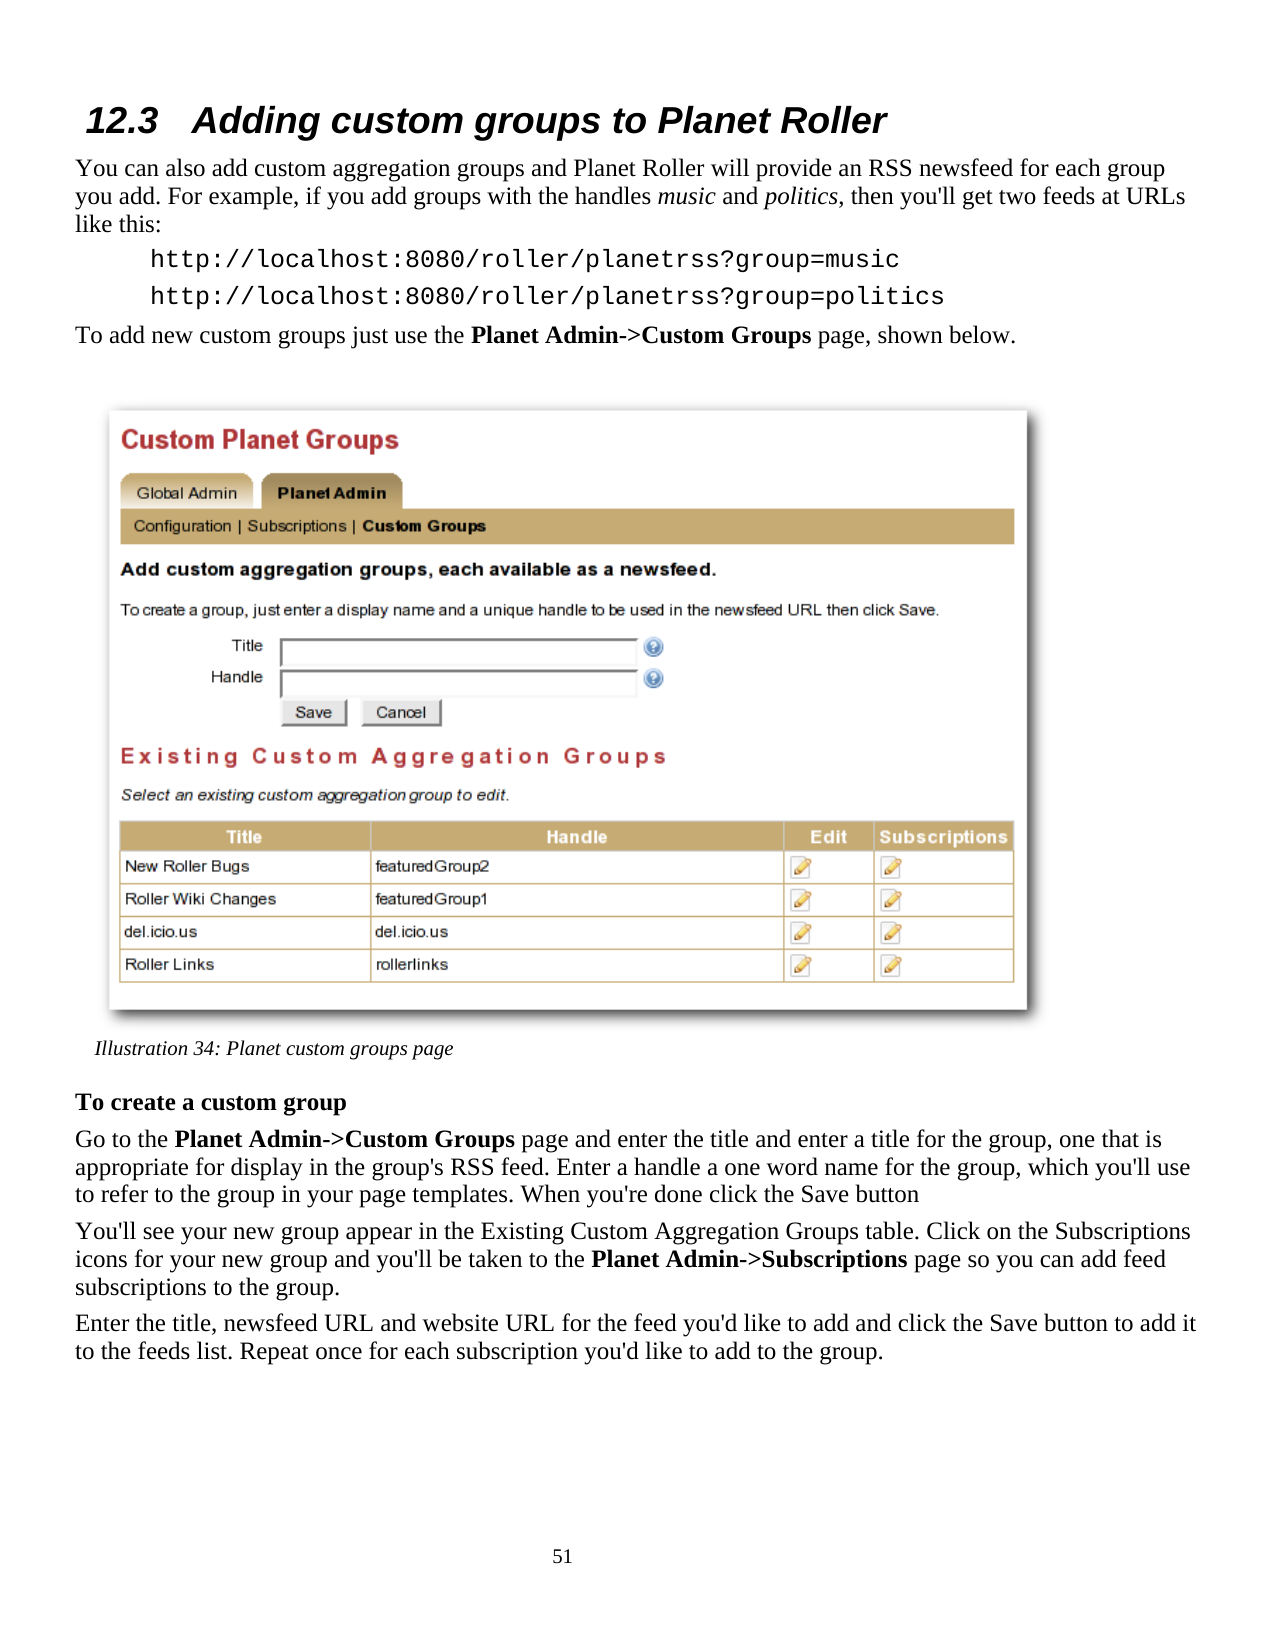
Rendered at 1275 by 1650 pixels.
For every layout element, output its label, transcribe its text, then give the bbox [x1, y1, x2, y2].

text To create a custom group [75, 1088, 1200, 1116]
subtitle Adding custom groups to Planet Roller [75, 100, 1200, 142]
text Illustration 34: Planet custom groups page [94, 1037, 1053, 1060]
text Go to the Planet Admin->Custom Groups page and enter the title and enter a title for the group, one that is appropriate for display in the group's RSS feed. Enter a handle a one word name for the group, which you'll use to refer to the group in your page templates. When you're done click the Save button [75, 1125, 1200, 1208]
text Enter the title, newsfeed URL and website URL for the feed you'd like to add and click the Save button to add it to the feeds list. Repeat once for each subscription you'd like to add to the group. [75, 1309, 1200, 1365]
text http://localhost:8080/roller/planetrss?group=politics [75, 284, 1200, 312]
text To add new custom groups just use the Planet Admin->Custom Groups page, shown below. [75, 321, 1200, 349]
text http://localhost:8080/roller/planetrss?group=music [75, 246, 1200, 275]
text You'll see your new group appear in the Existing Custom Aggregation Groups table. Click on the Subscriptions icons for your new group and you'll be taken to the Planet Admin->Subscriptions page so you can add feed subscriptions to the group. [75, 1217, 1200, 1300]
picture [94, 396, 1054, 1037]
text You can also add custom aggregation groups and Planet Roller will provide an RSS newsfeed for each group you add. For example, if you add groups with the handles music and politics, then you'll get two feeds at URLs like this: [75, 154, 1200, 237]
